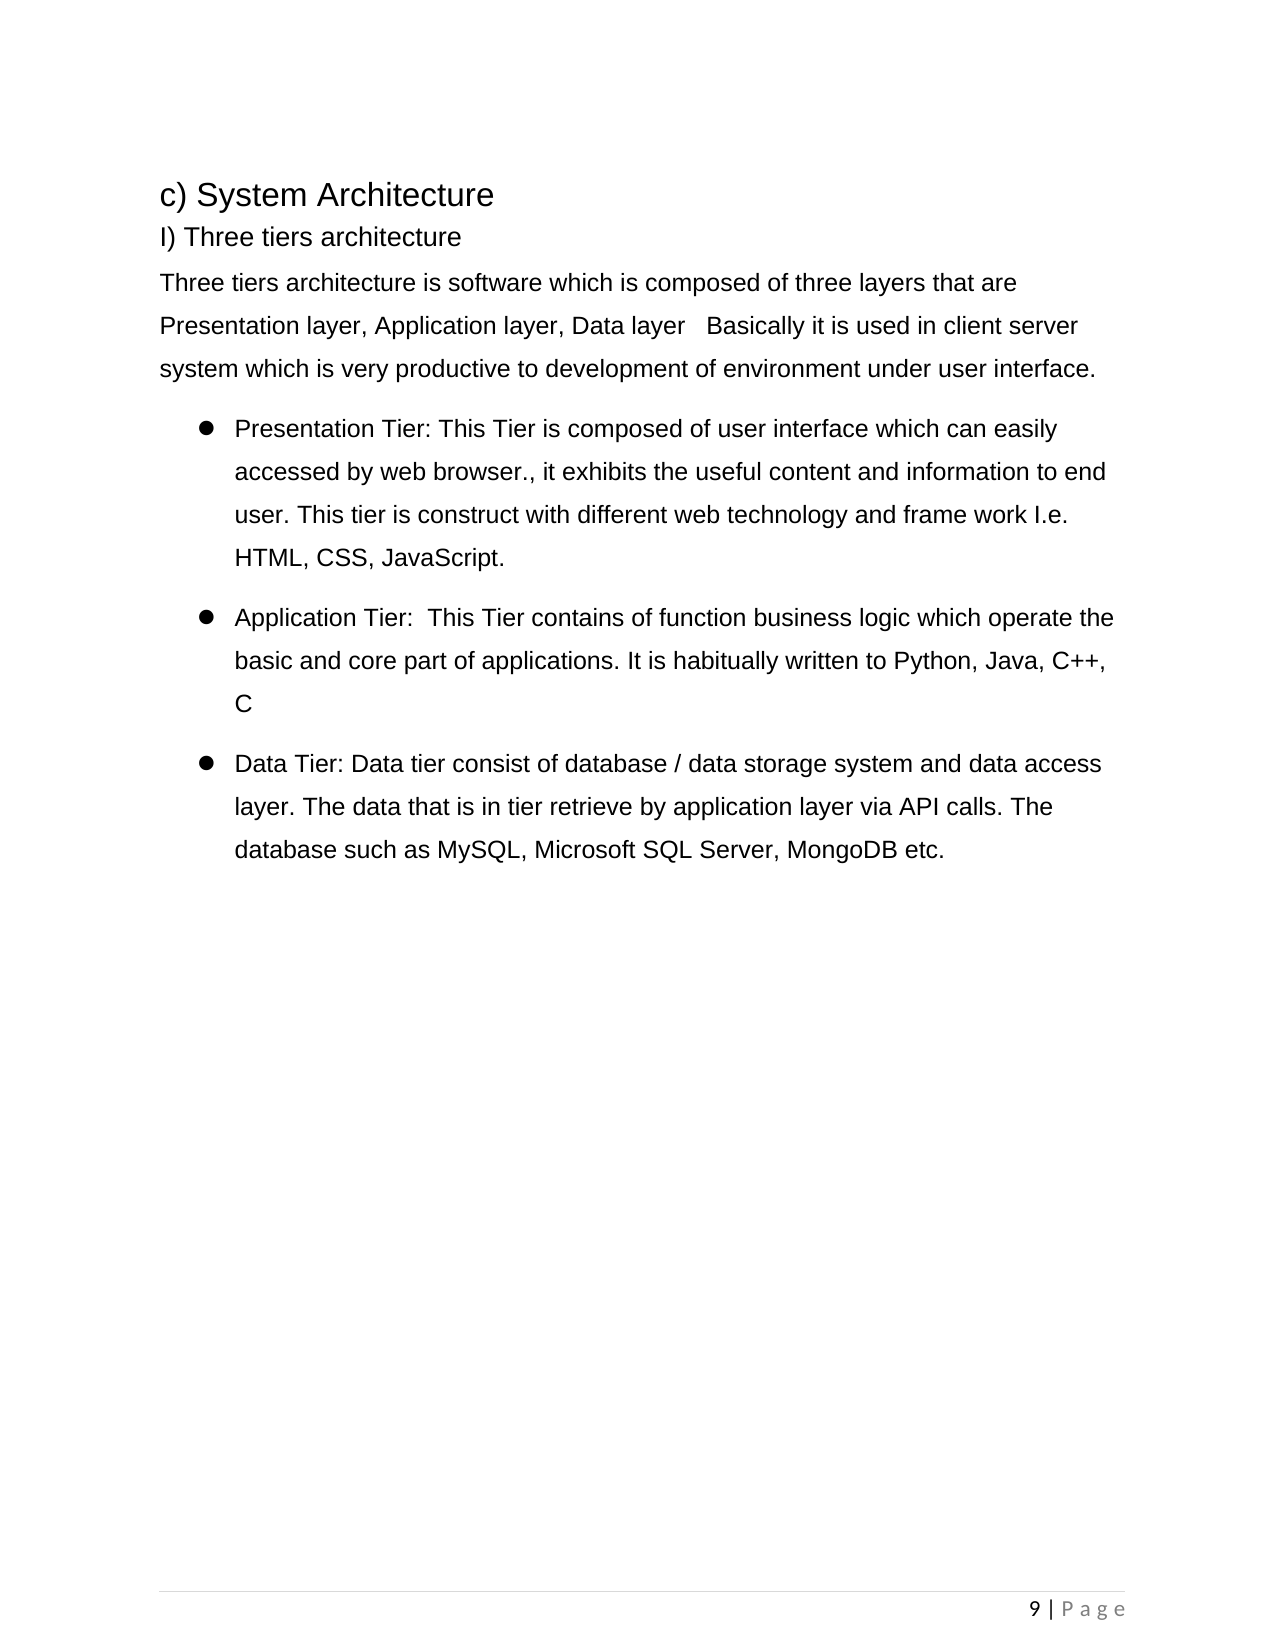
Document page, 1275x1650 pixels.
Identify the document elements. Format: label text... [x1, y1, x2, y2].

list Presentation Tier: This Tier is composed of user interface which can easily accessed by web browser., it exhibits the useful content and information to end user. This tier is construct with different web technology and frame work I.e. HTML, CSS, JavaScript. [197, 413, 1125, 572]
text Three tiers architecture is software which is composed of three layers that are Presentation layer, Application layer, Data layer Basically it is used in client server system which is very productive to development of environment under user interface. [159, 267, 1125, 382]
subtitle I) Three tiers architecture [159, 221, 1125, 252]
list Data Tier: Data tier consist of database / data storage system and data access layer. The data that is in tier retrieve by application layer via API calls. The database such as MySQL, Microsoft SQL Server, MongoDB etc. [197, 749, 1125, 864]
subtitle c) System Architecture [159, 175, 1125, 213]
list Application Tier: This Tier contains of function business logic which operate the basic and core part of applications. It is habitually written to Python, Java, C++, C [197, 603, 1125, 718]
